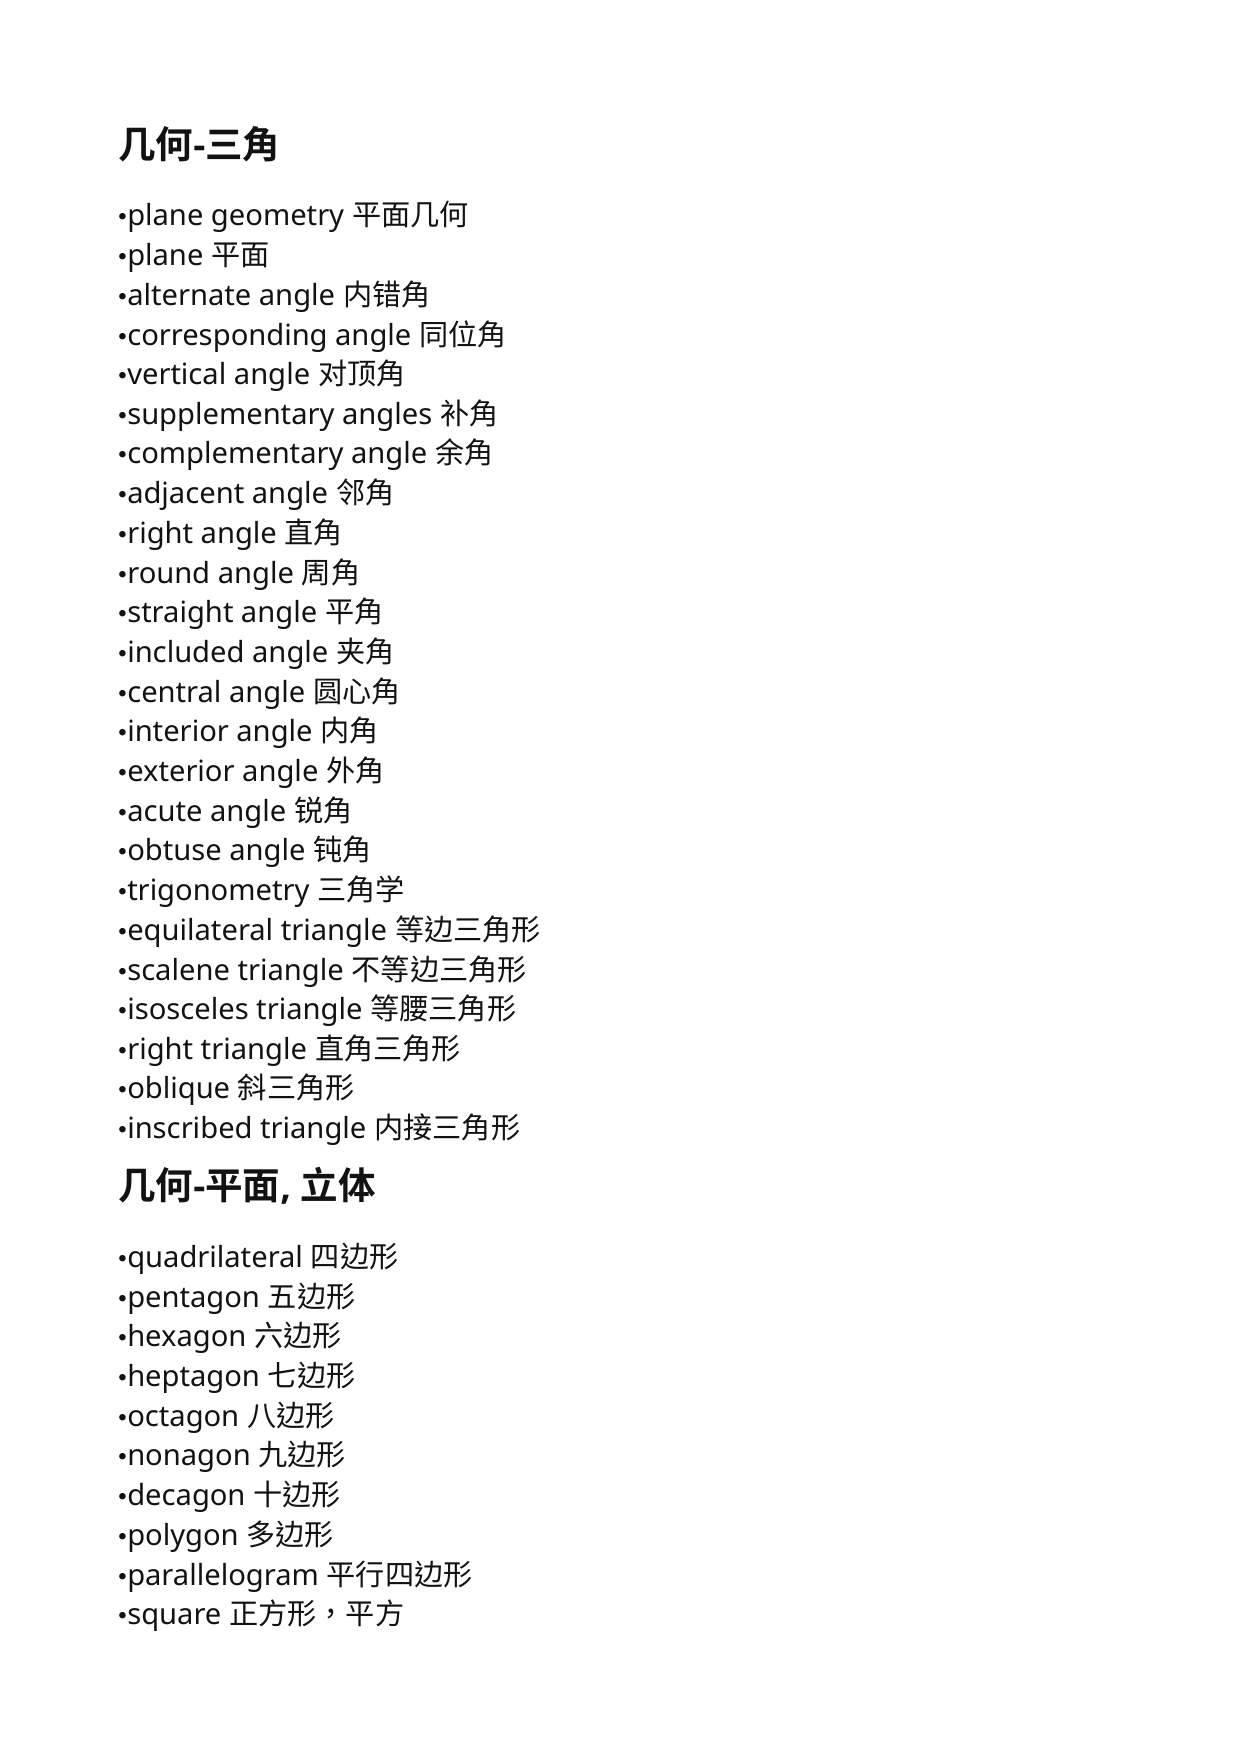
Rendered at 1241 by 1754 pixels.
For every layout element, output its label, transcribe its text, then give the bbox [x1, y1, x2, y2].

list hexagon 六边形 [118, 1316, 1122, 1355]
list obtuse angle 钝角 [118, 830, 1122, 869]
list decagon 十边形 [118, 1474, 1122, 1514]
list corresponding angle 同位角 [118, 314, 1122, 353]
list plane 平面 [118, 234, 1122, 274]
list straight angle 平角 [118, 592, 1122, 631]
list exterior angle 外角 [118, 750, 1122, 790]
list heptagon 七边形 [118, 1355, 1122, 1395]
list right triangle 直角三角形 [118, 1028, 1122, 1068]
list scalene triangle 不等边三角形 [118, 949, 1122, 988]
list parallelogram 平行四边形 [118, 1554, 1122, 1593]
list inscribed triangle 内接三角形 [118, 1107, 1122, 1147]
list included angle 夹角 [118, 631, 1122, 671]
list equilateral triangle 等边三角形 [118, 909, 1122, 949]
list acute angle 锐角 [118, 790, 1122, 830]
list interior angle 内角 [118, 711, 1122, 750]
subtitle 几何-三角 [118, 118, 1122, 169]
list round angle 周角 [118, 552, 1122, 592]
subtitle 几何-平面, 立体 [118, 1160, 1122, 1211]
list octagon 八边形 [118, 1395, 1122, 1435]
list adjacent angle 邻角 [118, 472, 1122, 512]
list right angle 直角 [118, 512, 1122, 552]
list vertical angle 对顶角 [118, 353, 1122, 393]
list isosceles triangle 等腰三角形 [118, 988, 1122, 1028]
list oblique 斜三角形 [118, 1068, 1122, 1107]
list nonagon 九边形 [118, 1435, 1122, 1474]
list complementary angle 余角 [118, 433, 1122, 472]
list square 正方形，平方 [118, 1593, 1122, 1633]
list alternate angle 内错角 [118, 274, 1122, 314]
list supplementary angles 补角 [118, 393, 1122, 433]
list plane geometry 平面几何 [118, 195, 1122, 234]
list quadrilateral 四边形 [118, 1236, 1122, 1276]
list central angle 圆心角 [118, 671, 1122, 711]
list trigonometry 三角学 [118, 869, 1122, 909]
list polygon 多边形 [118, 1514, 1122, 1554]
list pentagon 五边形 [118, 1276, 1122, 1316]
